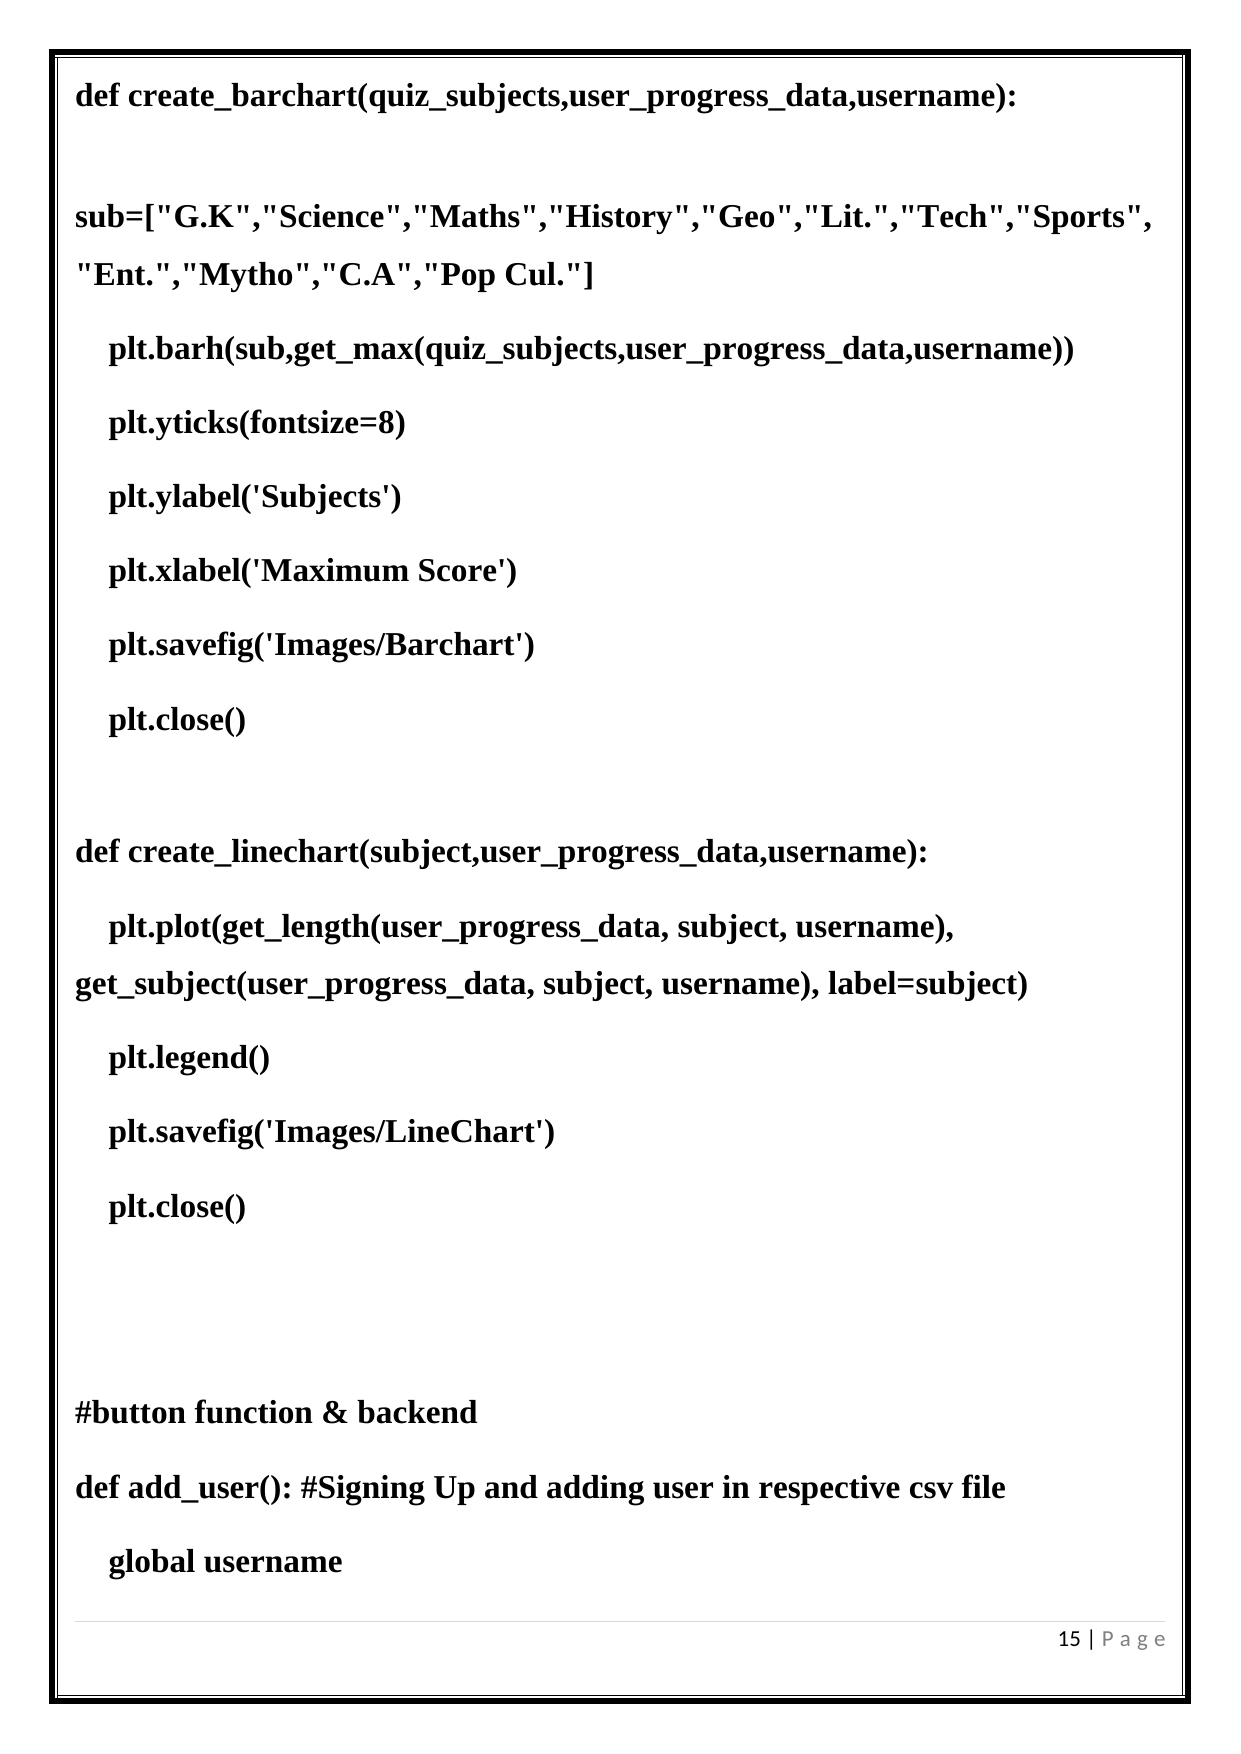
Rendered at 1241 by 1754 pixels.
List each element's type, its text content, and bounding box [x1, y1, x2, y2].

text plt.xlabel('Maximum Score') [75, 551, 1165, 589]
text def create_linechart(subject,user_progress_data,username): [75, 832, 1165, 870]
text plt.yticks(fontsize=8) [75, 402, 1165, 441]
text plt.legend() [75, 1037, 1165, 1076]
text plt.savefig('Images/LineChart') [75, 1112, 1165, 1150]
text plt.barh(sub,get_max(quiz_subjects,user_progress_data,username)) [75, 328, 1165, 366]
text global username [75, 1541, 1165, 1579]
text #button function & backend [75, 1393, 1165, 1431]
text plt.close() [75, 1186, 1165, 1224]
text def create_barchart(quiz_subjects,user_progress_data,username): [75, 75, 1165, 113]
text def add_user(): #Signing Up and adding user in respective csv file [75, 1467, 1165, 1505]
text plt.close() [75, 699, 1165, 737]
text sub=["G.K","Science","Maths","History","Geo","Lit.","Tech","Sports","Ent.","Mytho","C.A","Pop Cul."] [75, 149, 1165, 292]
text plt.plot(get_length(user_progress_data, subject, username), get_subject(user_progress_data, subject, username), label=subject) [75, 906, 1165, 1002]
text plt.ylabel('Subjects') [75, 476, 1165, 515]
text plt.savefig('Images/Barchart') [75, 625, 1165, 663]
